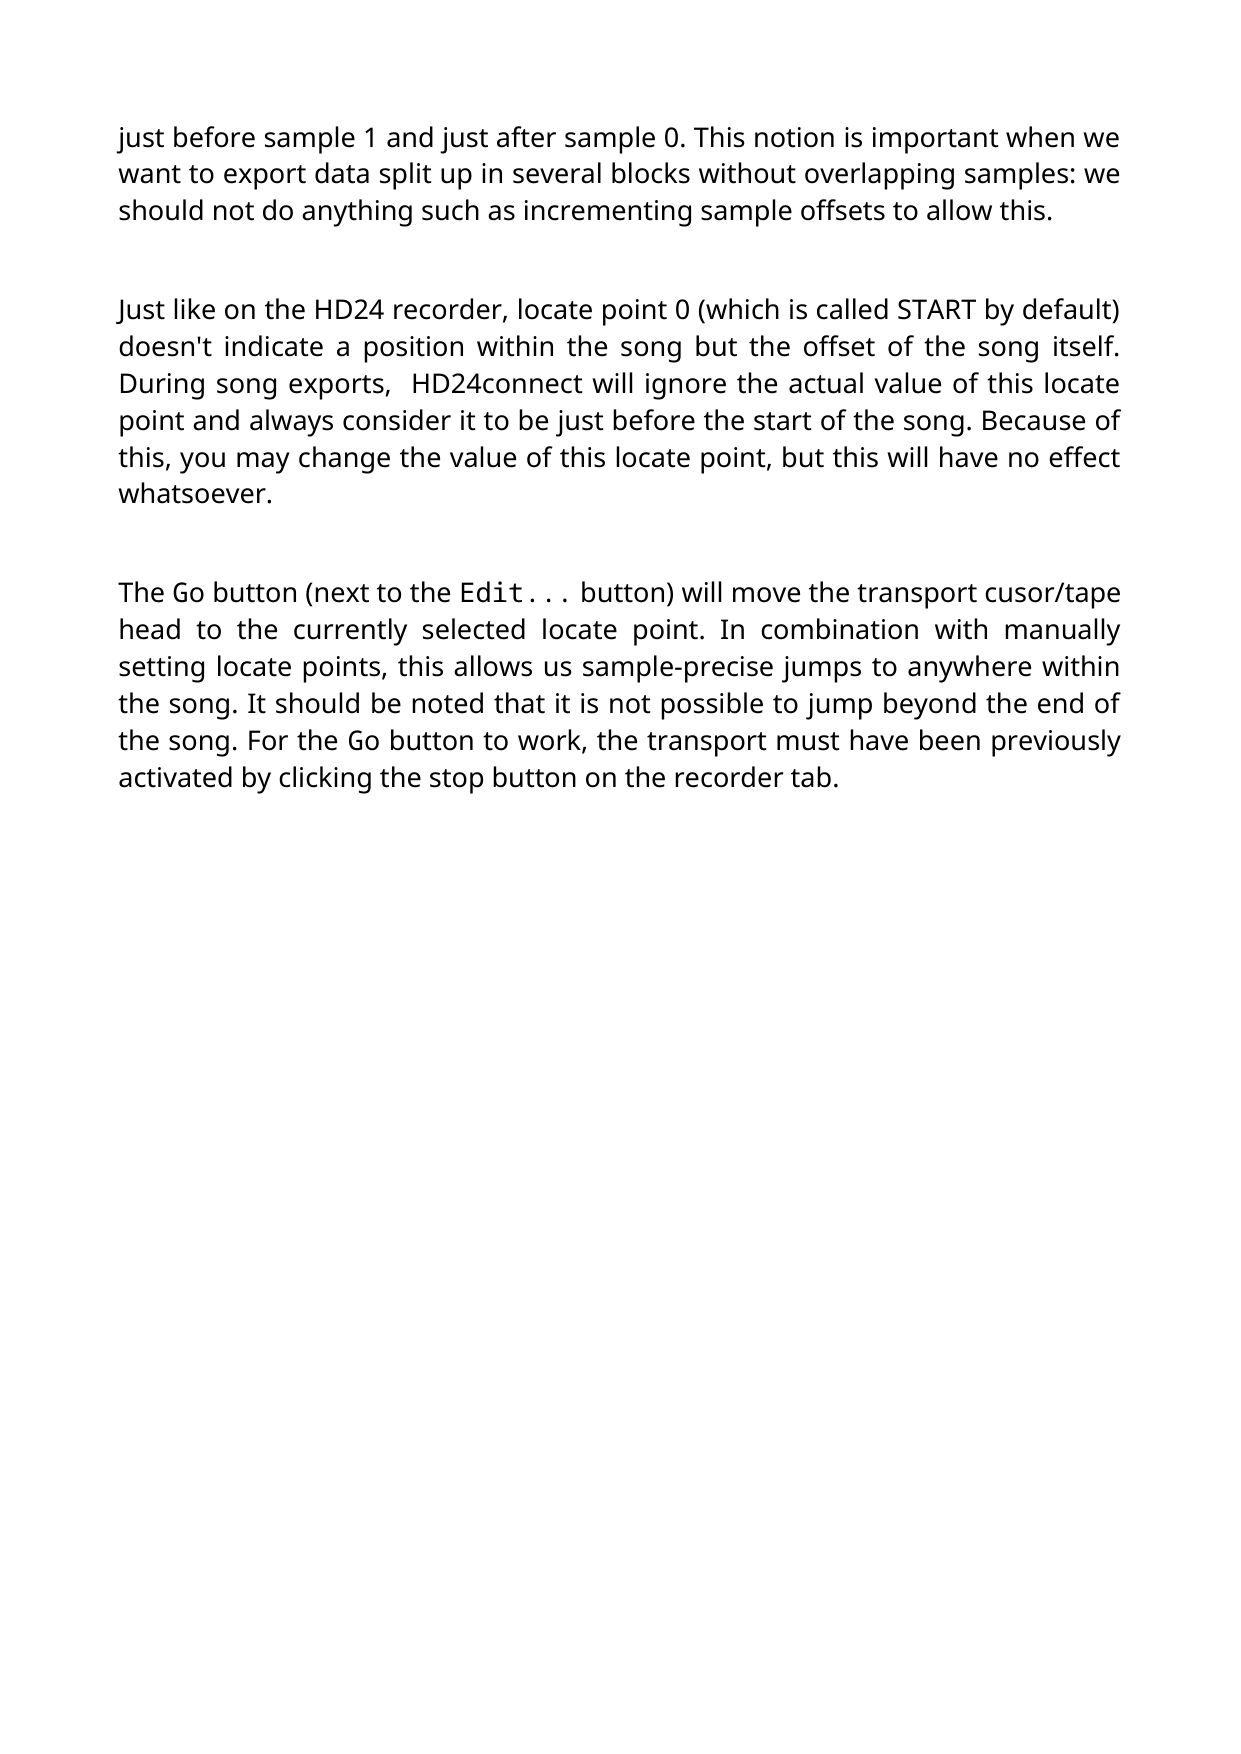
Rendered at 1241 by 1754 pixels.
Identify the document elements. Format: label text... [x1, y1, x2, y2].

text just before sample 1 and just after sample 0. This notion is important when we want to export data split up in several blocks without overlapping samples: we should not do anything such as incrementing sample offsets to allow this. [118, 118, 1122, 229]
text Just like on the HD24 recorder, locate point 0 (which is called START by default) doesn't indicate a position within the song but the offset of the song itself. During song exports, HD24connect will ignore the actual value of this locate point and always consider it to be just before the start of the song. Because of this, you may change the value of this locate point, but this will have no effect whatsoever. [118, 291, 1122, 512]
text The Go button (next to the Edit... button) will move the transport cusor/tape head to the currently selected locate point. In combination with manually setting locate points, this allows us sample-precise jumps to anywhere within the song. It should be noted that it is not possible to jump beyond the end of the song. For the Go button to work, the transport must have been previously activated by clicking the stop button on the recorder tab. [118, 574, 1122, 795]
